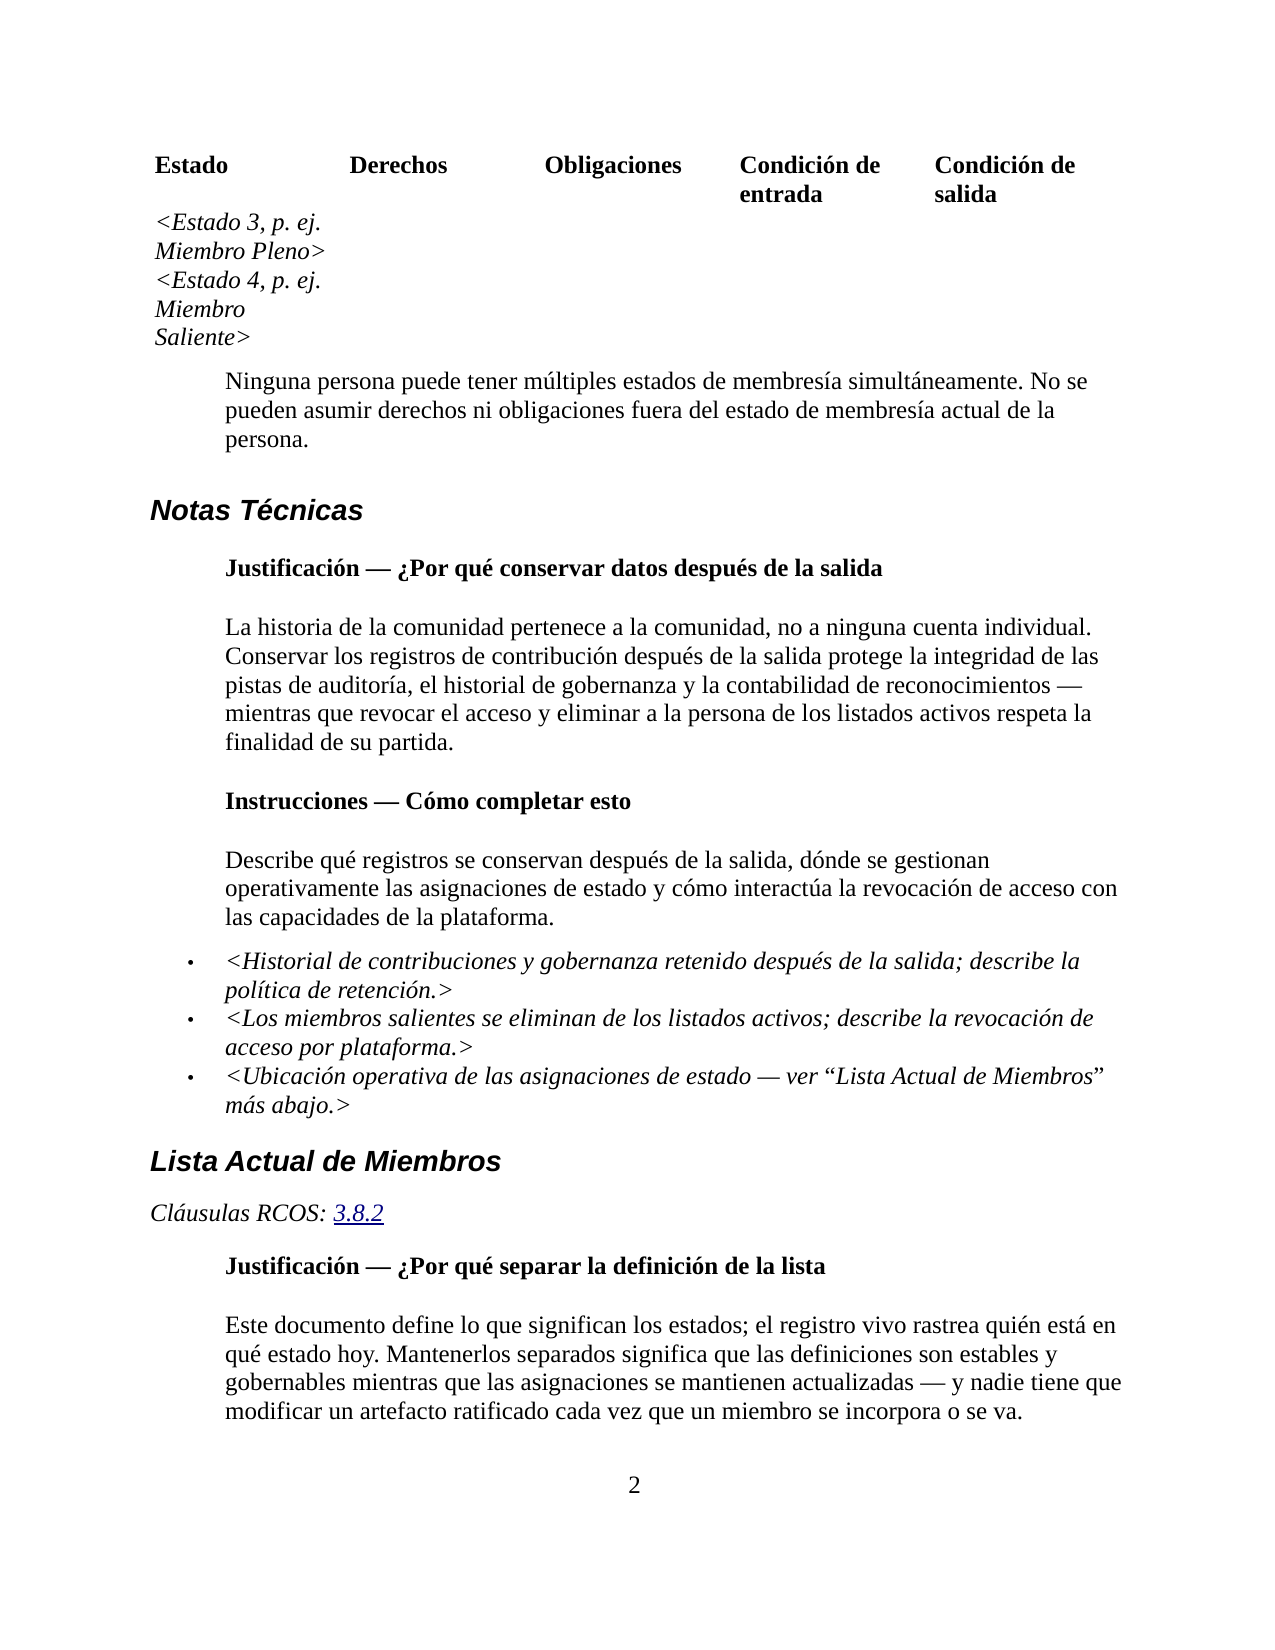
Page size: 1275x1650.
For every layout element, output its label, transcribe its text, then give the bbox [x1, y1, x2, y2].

table_cell [540, 265, 735, 351]
table_cell [345, 265, 540, 351]
text Cláusulas RCOS: 3.8.2 [150, 1198, 1125, 1227]
text Instrucciones — Cómo completar esto [225, 786, 1125, 815]
table_cell [345, 208, 540, 265]
table_header Obligaciones [540, 150, 735, 207]
text La historia de la comunidad pertenece a la comunidad, no a ninguna cuenta individual. Conservar los registros de contribución después de la salida protege la integridad de las pistas de auditoría, el historial de gobernanza y la contabilidad de reconocimientos — mientras que revocar el acceso y eliminar a la persona de los listados activos respeta la finalidad de su partida. [225, 612, 1125, 756]
table_cell <Estado 3, p. ej. Miembro Pleno> [150, 208, 345, 265]
list <Los miembros salientes se eliminan de los listados activos; describe la revocación de acceso por plataforma.> [187, 1003, 1125, 1061]
table_cell [930, 208, 1125, 265]
table_cell [930, 265, 1125, 351]
text Justificación — ¿Por qué separar la definición de la lista [225, 1251, 1125, 1280]
table_header Condición de salida [930, 150, 1125, 207]
subtitle Notas Técnicas [150, 492, 1125, 526]
table_cell <Estado 4, p. ej. Miembro Saliente> [150, 265, 345, 351]
subtitle Lista Actual de Miembros [150, 1143, 1125, 1177]
table_header Derechos [345, 150, 540, 207]
text Justificación — ¿Por qué conservar datos después de la salida [225, 553, 1125, 582]
table_cell [735, 208, 930, 265]
text Describe qué registros se conservan después de la salida, dónde se gestionan operativamente las asignaciones de estado y cómo interactúa la revocación de acceso con las capacidades de la plataforma. [225, 845, 1125, 931]
list <Historial de contribuciones y gobernanza retenido después de la salida; describe la política de retención.> [187, 946, 1125, 1003]
table_cell [540, 208, 735, 265]
table_header Condición de entrada [735, 150, 930, 207]
table_cell [735, 265, 930, 351]
text Este documento define lo que significan los estados; el registro vivo rastrea quién está en qué estado hoy. Mantenerlos separados significa que las definiciones son estables y gobernables mientras que las asignaciones se mantienen actualizadas — y nadie tiene que modificar un artefacto ratificado cada vez que un miembro se incorpora o se va. [225, 1310, 1125, 1425]
list <Ubicación operativa de las asignaciones de estado — ver “Lista Actual de Miembros” más abajo.> [187, 1061, 1125, 1118]
table_header Estado [150, 150, 345, 207]
text Ninguna persona puede tener múltiples estados de membresía simultáneamente. No se pueden asumir derechos ni obligaciones fuera del estado de membresía actual de la persona. [225, 366, 1125, 452]
